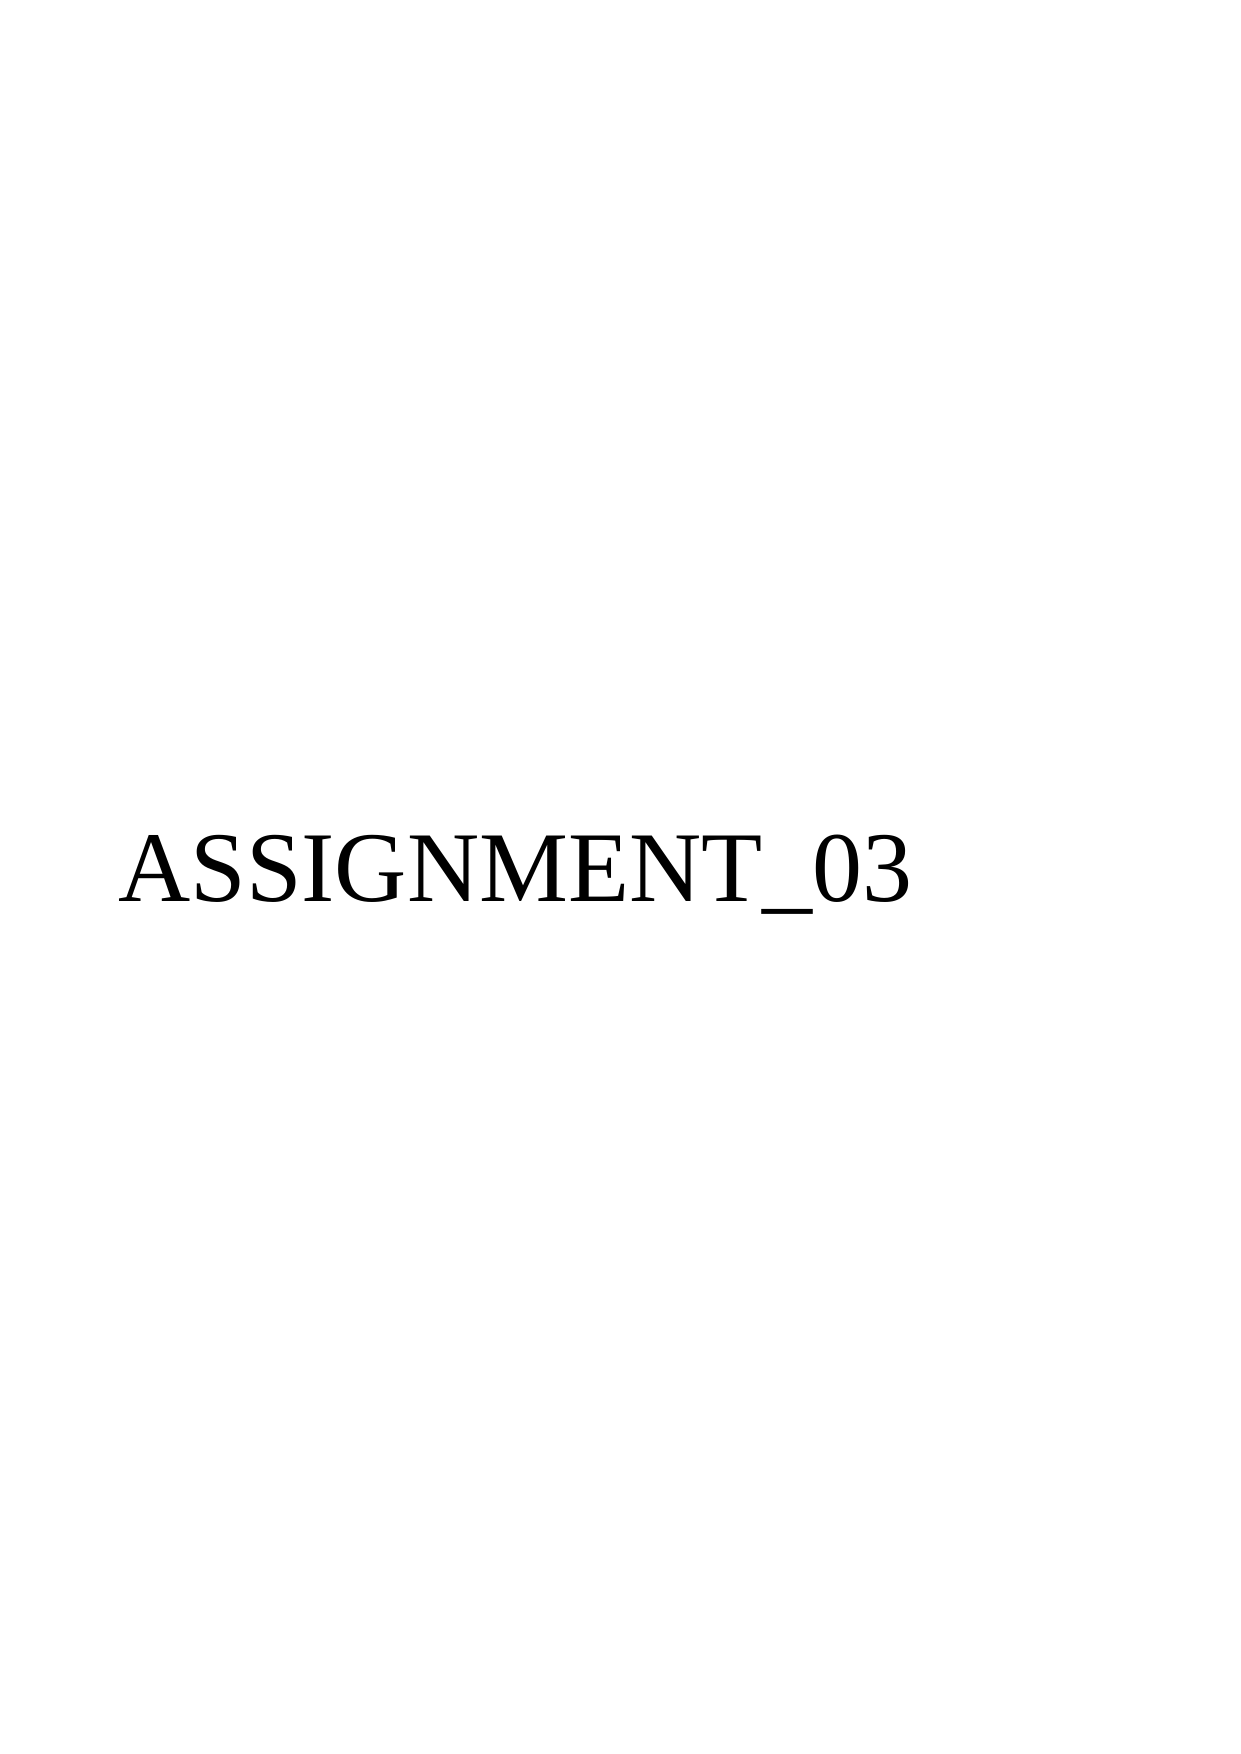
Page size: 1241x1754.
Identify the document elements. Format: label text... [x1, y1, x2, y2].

text ASSIGNMENT_03 [118, 808, 1122, 923]
